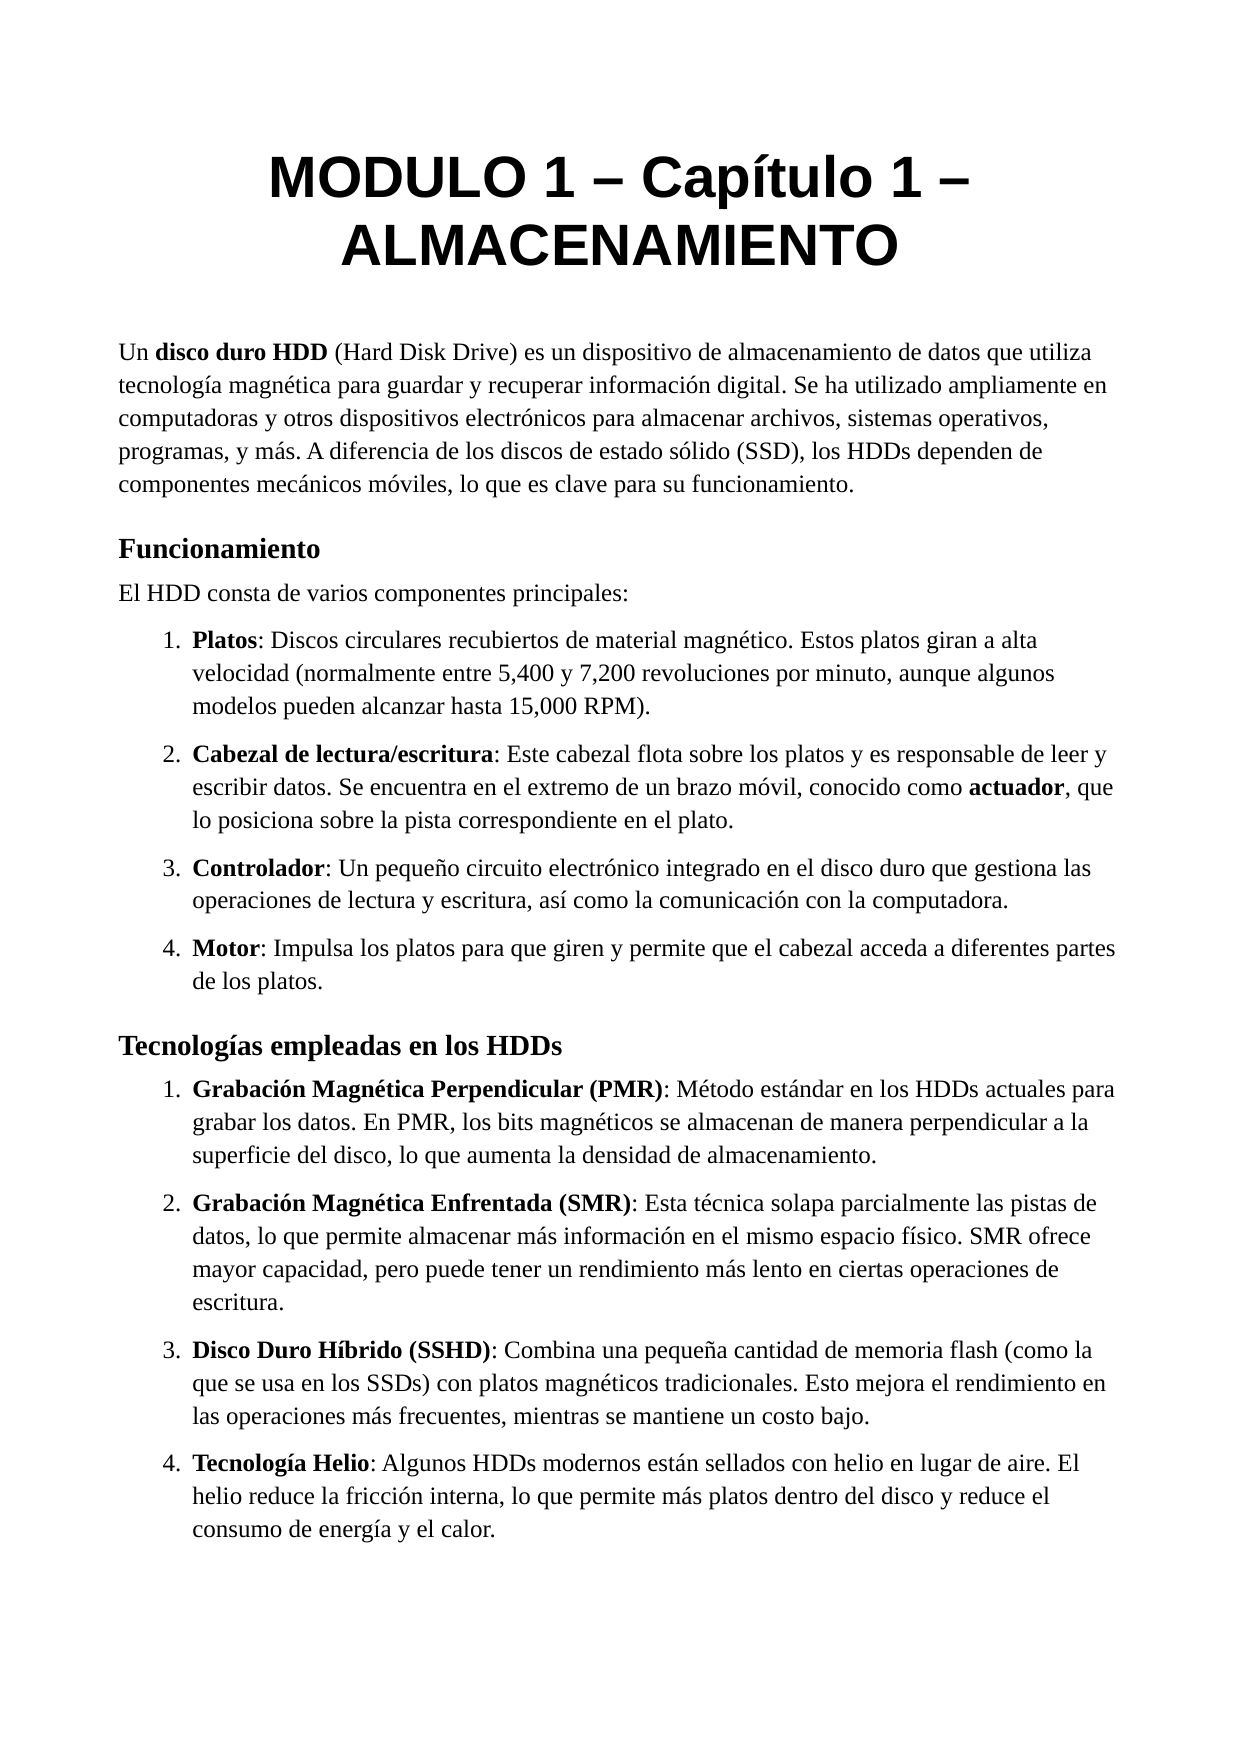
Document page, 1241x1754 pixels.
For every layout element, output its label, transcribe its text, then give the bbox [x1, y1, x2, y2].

list Motor: Impulsa los platos para que giren y permite que el cabezal acceda a diferentes partes de los platos. [162, 933, 1122, 995]
list Disco Duro Híbrido (SSHD): Combina una pequeña cantidad de memoria flash (como la que se usa en los SSDs) con platos magnéticos tradicionales. Esto mejora el rendimiento en las operaciones más frecuentes, mientras se mantiene un costo bajo. [162, 1335, 1122, 1429]
subtitle Funcionamiento [118, 532, 1122, 565]
list Platos: Discos circulares recubiertos de material magnético. Estos platos giran a alta velocidad (normalmente entre 5,400 y 7,200 revoluciones por minuto, aunque algunos modelos pueden alcanzar hasta 15,000 RPM). [162, 625, 1122, 720]
list Grabación Magnética Enfrentada (SMR): Esta técnica solapa parcialmente las pistas de datos, lo que permite almacenar más información en el mismo espacio físico. SMR ofrece mayor capacidad, pero puede tener un rendimiento más lento en ciertas operaciones de escritura. [162, 1188, 1122, 1316]
subtitle Tecnologías empleadas en los HDDs [118, 1028, 1122, 1062]
title MODULO 1 – Capítulo 1 – ALMACENAMIENTO [118, 143, 1122, 277]
list Grabación Magnética Perpendicular (PMR): Método estándar en los HDDs actuales para grabar los datos. En PMR, los bits magnéticos se almacenan de manera perpendicular a la superficie del disco, lo que aumenta la densidad de almacenamiento. [162, 1074, 1122, 1169]
text El HDD consta de varios componentes principales: [118, 578, 1122, 606]
text Un disco duro HDD (Hard Disk Drive) es un dispositivo de almacenamiento de datos que utiliza tecnología magnética para guardar y recuperar información digital. Se ha utilizado ampliamente en computadoras y otros dispositivos electrónicos para almacenar archivos, sistemas operativos, programas, y más. A diferencia de los discos de estado sólido (SSD), los HDDs dependen de componentes mecánicos móviles, lo que es clave para su funcionamiento. [118, 337, 1122, 498]
list Tecnología Helio: Algunos HDDs modernos están sellados con helio en lugar de aire. El helio reduce la fricción interna, lo que permite más platos dentro del disco y reduce el consumo de energía y el calor. [162, 1448, 1122, 1543]
list Cabezal de lectura/escritura: Este cabezal flota sobre los platos y es responsable de leer y escribir datos. Se encuentra en el extremo de un brazo móvil, conocido como actuador, que lo posiciona sobre la pista correspondiente en el plato. [162, 739, 1122, 834]
list Controlador: Un pequeño circuito electrónico integrado en el disco duro que gestiona las operaciones de lectura y escritura, así como la comunicación con la computadora. [162, 853, 1122, 914]
